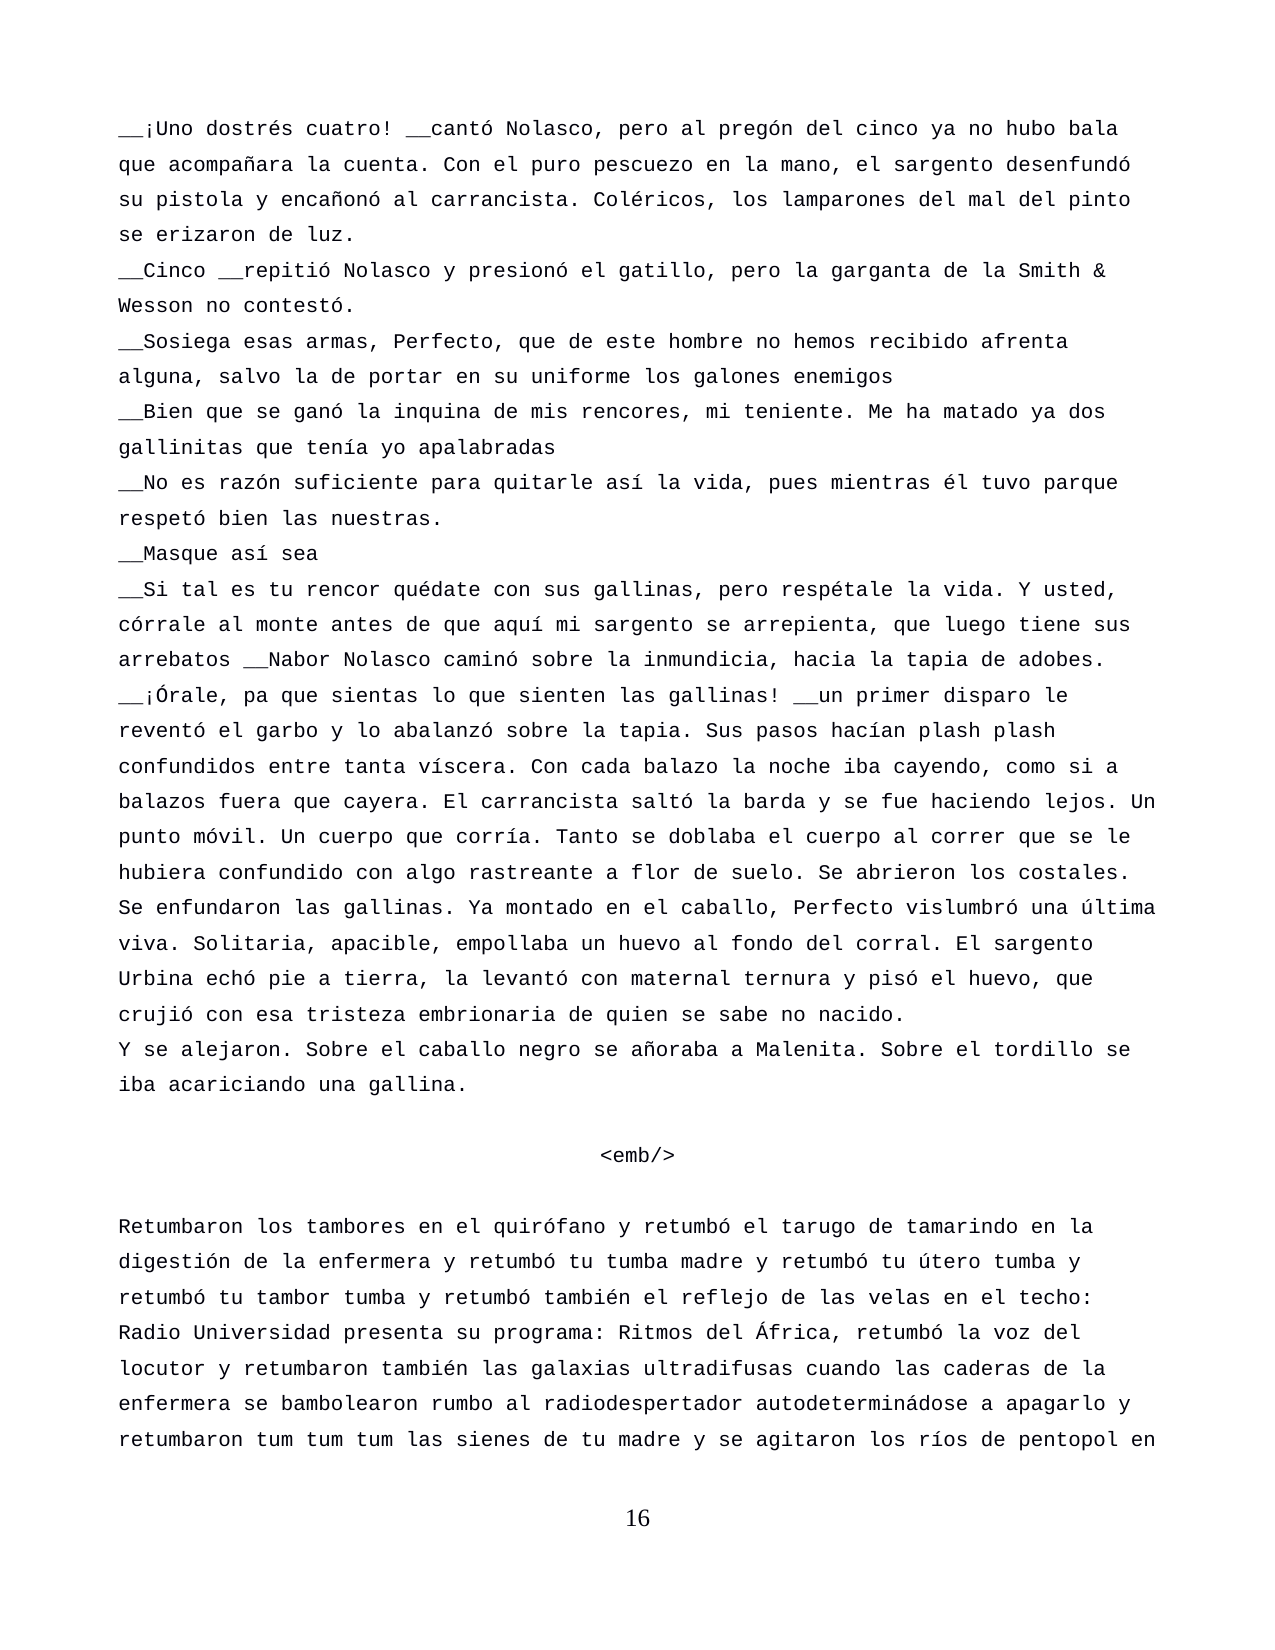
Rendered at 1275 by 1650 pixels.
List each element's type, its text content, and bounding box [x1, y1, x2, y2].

text __Si tal es tu rencor quédate con sus gallinas, pero respétale la vida. Y usted, córrale al monte antes de que aquí mi sargento se arrepienta, que luego tiene sus arrebatos __Nabor Nolasco caminó sobre la inmundicia, hacia la tapia de adobes. [118, 578, 1157, 673]
text __No es razón suficiente para quitarle así la vida, pues mientras él tuvo parque respetó bien las nuestras. [118, 472, 1157, 531]
text <emb/> [118, 1145, 1157, 1169]
text __Masque así sea [118, 543, 1157, 567]
text __Cinco __repitió Nolasco y presionó el gatillo, pero la garganta de la Smith & [118, 260, 1157, 283]
text __Sosiega esas armas, Perfecto, que de este hombre no hemos recibido afrenta alguna, salvo la de portar en su uniforme los galones enemigos [118, 331, 1157, 390]
text __¡Uno dostrés cuatro! __cantó Nolasco, pero al pregón del cinco ya no hubo bala que acompañara la cuenta. Con el puro pescuezo en la mano, el sargento desenfundó su pistola y encañonó al carrancista. Coléricos, los lamparones del mal del pinto se erizaron de luz. [118, 118, 1157, 248]
text Wesson no contestó. [118, 295, 1157, 319]
text Retumbaron los tambores en el quirófano y retumbó el tarugo de tamarindo en la digestión de la enfermera y retumbó tu tumba madre y retumbó tu útero tumba y retumbó tu tambor tumba y retumbó también el reflejo de las velas en el techo: Radio Universidad presenta su programa: Ritmos del África, retumbó la voz del locutor y retumbaron también las galaxias ultradifusas cuando las caderas de la enfermera se bambolearon rumbo al radiodespertador autodeterminádose a apagarlo y retumbaron tum tum tum las sienes de tu madre y se agitaron los ríos de pentopol en [118, 1216, 1157, 1452]
text __¡Órale, pa que sientas lo que sienten las gallinas! __un primer disparo le reventó el garbo y lo abalanzó sobre la tapia. Sus pasos hacían plash plash confundidos entre tanta víscera. Con cada balazo la noche iba cayendo, como si a balazos fuera que cayera. El carrancista saltó la barda y se fue haciendo lejos. Un punto móvil. Un cuerpo que corría. Tanto se doblaba el cuerpo al correr que se le hubiera confundido con algo rastreante a flor de suelo. Se abrieron los costales. Se enfundaron las gallinas. Ya montado en el caballo, Perfecto vislumbró una última viva. Solitaria, apacible, empollaba un huevo al fondo del corral. El sargento Urbina echó pie a tierra, la levantó con maternal ternura y pisó el huevo, que crujió con esa tristeza embrionaria de quien se sabe no nacido. [118, 685, 1157, 1027]
text Y se alejaron. Sobre el caballo negro se añoraba a Malenita. Sobre el tordillo se iba acariciando una gallina. [118, 1039, 1157, 1098]
text __Bien que se ganó la inquina de mis rencores, mi teniente. Me ha matado ya dos gallinitas que tenía yo apalabradas [118, 401, 1157, 461]
